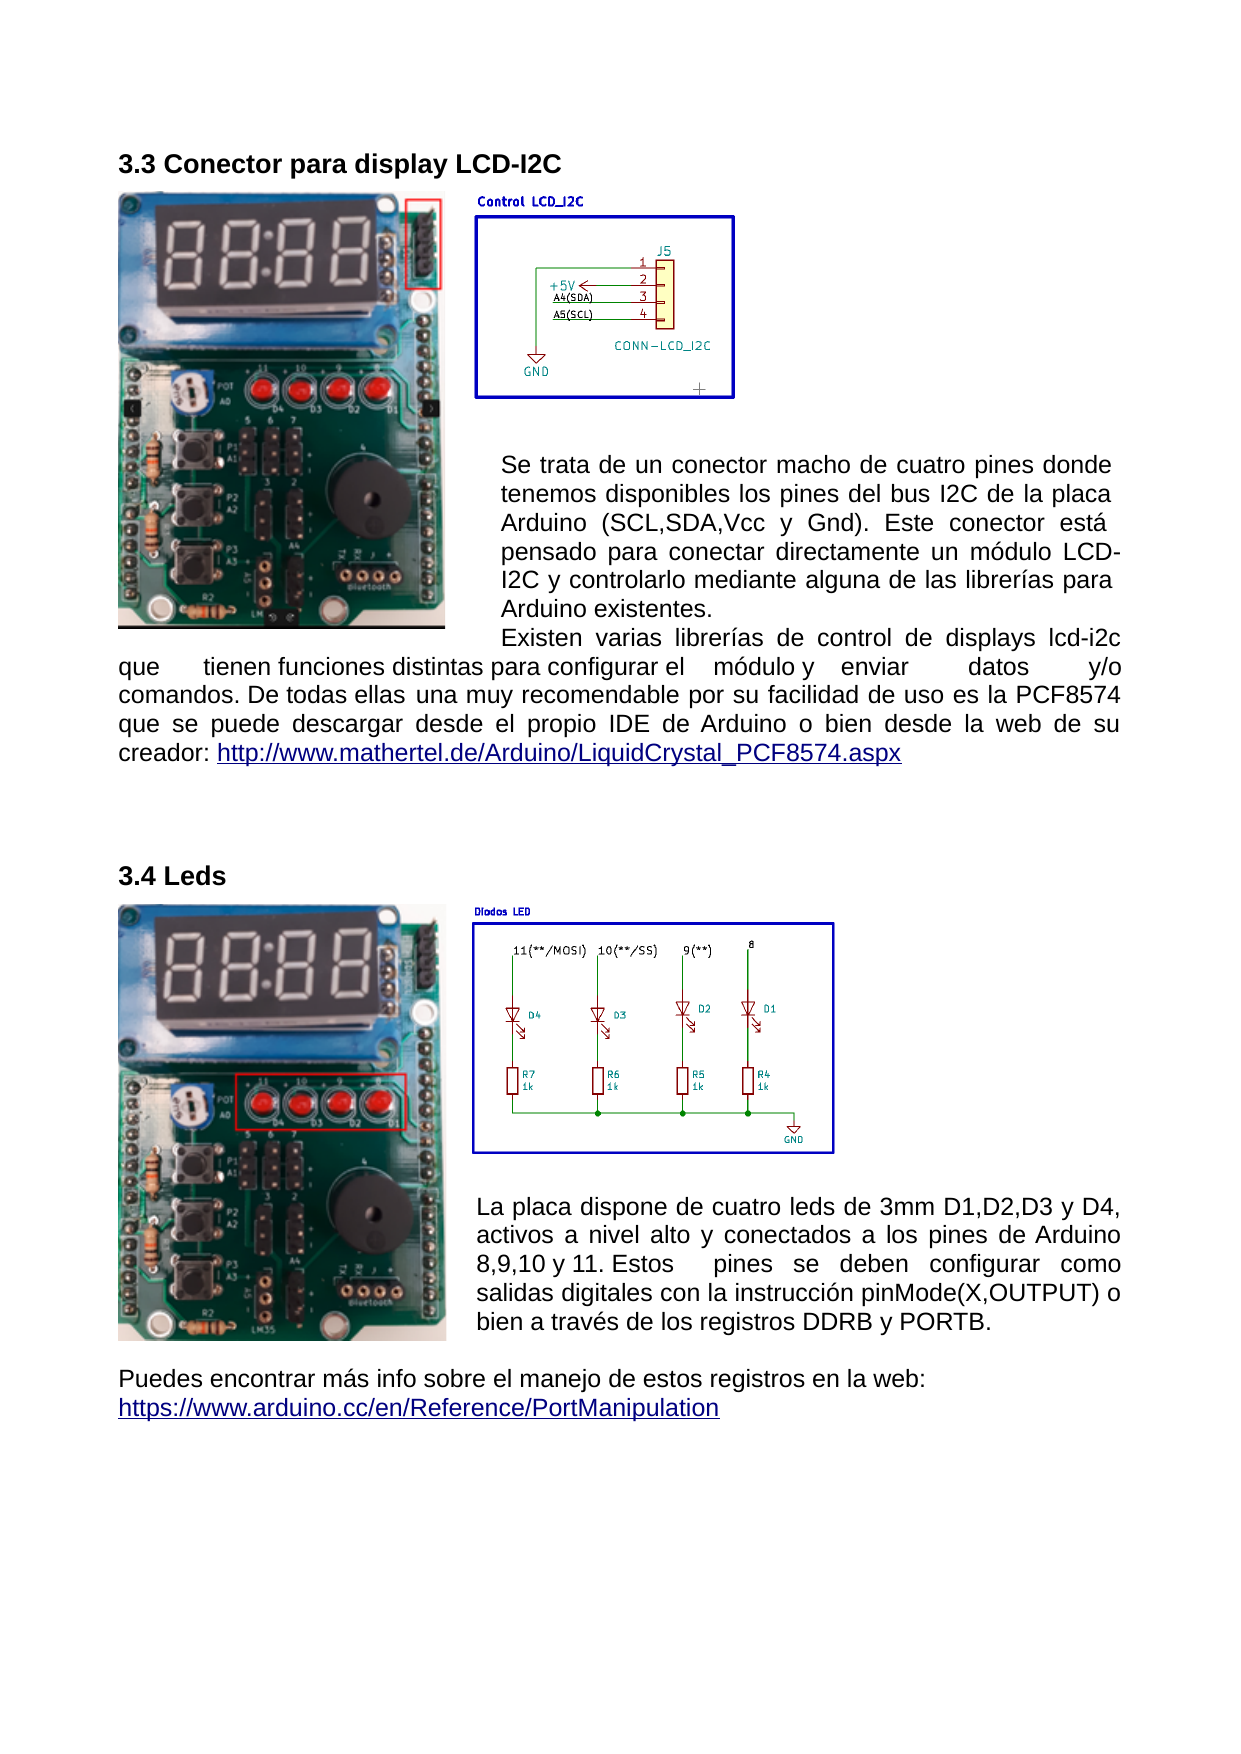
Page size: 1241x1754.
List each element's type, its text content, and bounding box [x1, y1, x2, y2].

text Existen varias librerías de control de displays lcd-i2c que tienen funciones distintas para configurar el módulo y enviar datos y/o comandos. De todas ellas una muy recomendable por su facilidad de uso es la PCF8574 que se puede descargar desde el propio IDE de Arduino o bien desde la web de su creador: http://www.mathertel.de/Arduino/LiquidCrystal_PCF8574.aspx [118, 623, 1122, 767]
subtitle 3.3 Conector para display LCD-I2C [118, 148, 1122, 179]
picture [466, 904, 837, 1157]
subtitle 3.4 Leds [118, 860, 1122, 892]
picture [468, 191, 738, 402]
picture [118, 904, 447, 1341]
text Puedes encontrar más info sobre el manejo de estos registros en la web: https://www.arduino.cc/en/Reference/PortManipulation [118, 1364, 1122, 1422]
text Se trata de un conector macho de cuatro pines donde tenemos disponibles los pines del bus I2C de la placa Arduino (SCL,SDA,Vcc y Gnd). Este conector está pensado para conectar directamente un módulo LCD- I2C y controlarlo mediante alguna de las librerías para Arduino existentes. [446, 450, 1122, 623]
text La placa dispone de cuatro leds de 3mm D1,D2,D3 y D4, activos a nivel alto y conectados a los pines de Arduino 8,9,10 y 11. Estos pines se deben configurar como salidas digitales con la instrucción pinMode(X,OUTPUT) o bien a través de los registros DDRB y PORTB. [447, 1192, 1122, 1335]
picture [118, 191, 446, 629]
